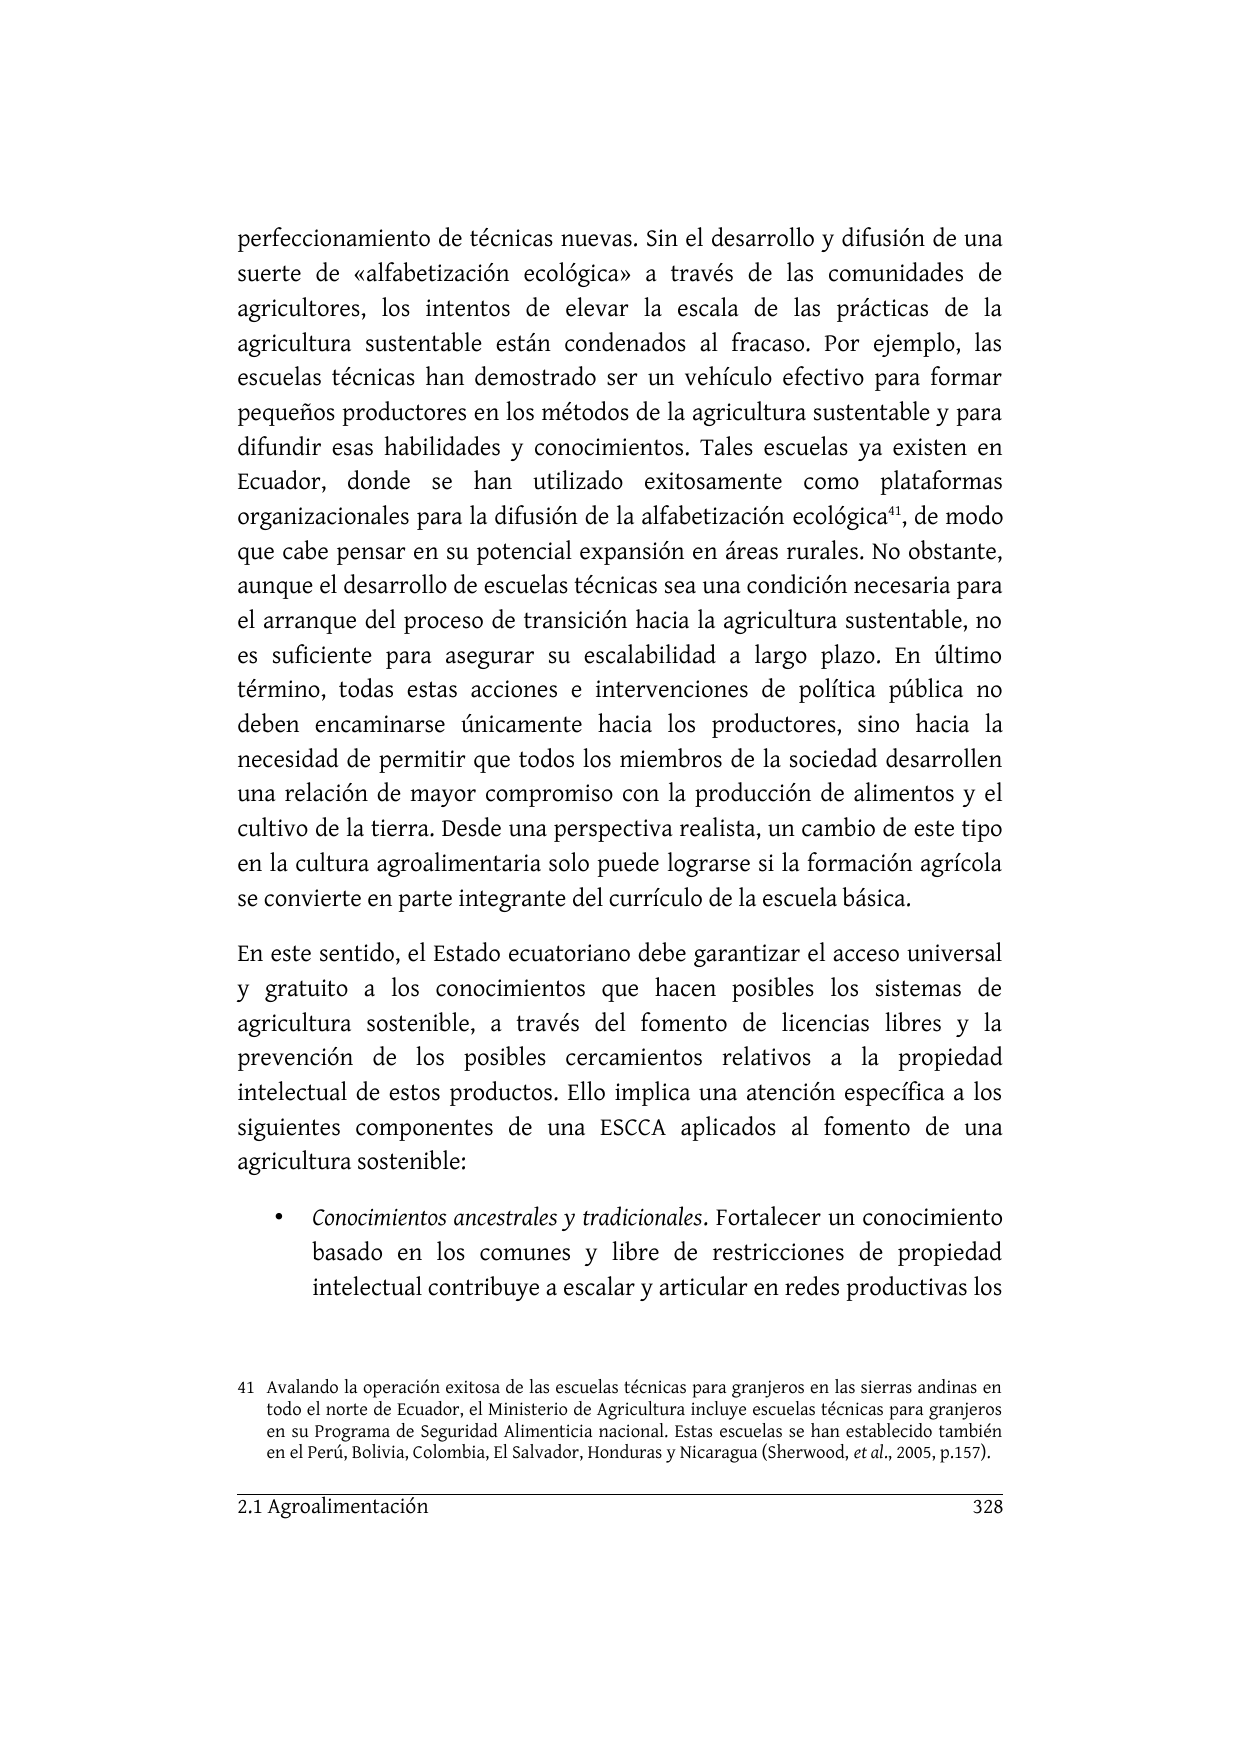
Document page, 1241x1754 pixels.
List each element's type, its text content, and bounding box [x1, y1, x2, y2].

text Avalando la operación exitosa de las escuelas técnicas para granjeros en las sierras andinas en todo el norte de Ecuador, el Ministerio de Agricultura incluye escuelas técnicas para granjeros en su Programa de Seguridad Alimenticia nacional. Estas escuelas se han establecido también en el Perú, Bolivia, Colombia, El Salvador, Honduras y Nicaragua (Sherwood, et al., 2005, p.157). [237, 1377, 1003, 1464]
text perfeccionamiento de técnicas nuevas. Sin el desarrollo y difusión de una suerte de «alfabetización ecológica» a través de las comunidades de agricultores, los intentos de elevar la escala de las prácticas de la agricultura sustentable están condenados al fracaso. Por ejemplo, las escuelas técnicas han demostrado ser un vehículo efectivo para formar pequeños productores en los métodos de la agricultura sustentable y para difundir esas habilidades y conocimientos. Tales escuelas ya existen en Ecuador, donde se han utilizado exitosamente como plataformas organizacionales para la difusión de la alfabetización ecológica, de modo que cabe pensar en su potencial expansión en áreas rurales. No obstante, aunque el desarrollo de escuelas técnicas sea una condición necesaria para el arranque del proceso de transición hacia la agricultura sustentable, no es suficiente para asegurar su escalabilidad a largo plazo. En último término, todas estas acciones e intervenciones de política pública no deben encaminarse únicamente hacia los productores, sino hacia la necesidad de permitir que todos los miembros de la sociedad desarrollen una relación de mayor compromiso con la producción de alimentos y el cultivo de la tierra. Desde una perspectiva realista, un cambio de este tipo en la cultura agroalimentaria solo puede lograrse si la formación agrícola se convierte en parte integrante del currículo de la escuela básica. [237, 225, 1003, 913]
text En este sentido, el Estado ecuatoriano debe garantizar el acceso universal y gratuito a los conocimientos que hacen posibles los sistemas de agricultura sostenible, a través del fomento de licencias libres y la prevención de los posibles cercamientos relativos a la propiedad intelectual de estos productos. Ello implica una atención específica a los siguientes componentes de una ESCCA aplicados al fomento de una agricultura sostenible: [237, 940, 1003, 1177]
list Conocimientos ancestrales y tradicionales. Fortalecer un conocimiento basado en los comunes y libre de restricciones de propiedad intelectual contribuye a escalar y articular en redes productivas los [274, 1204, 1003, 1302]
